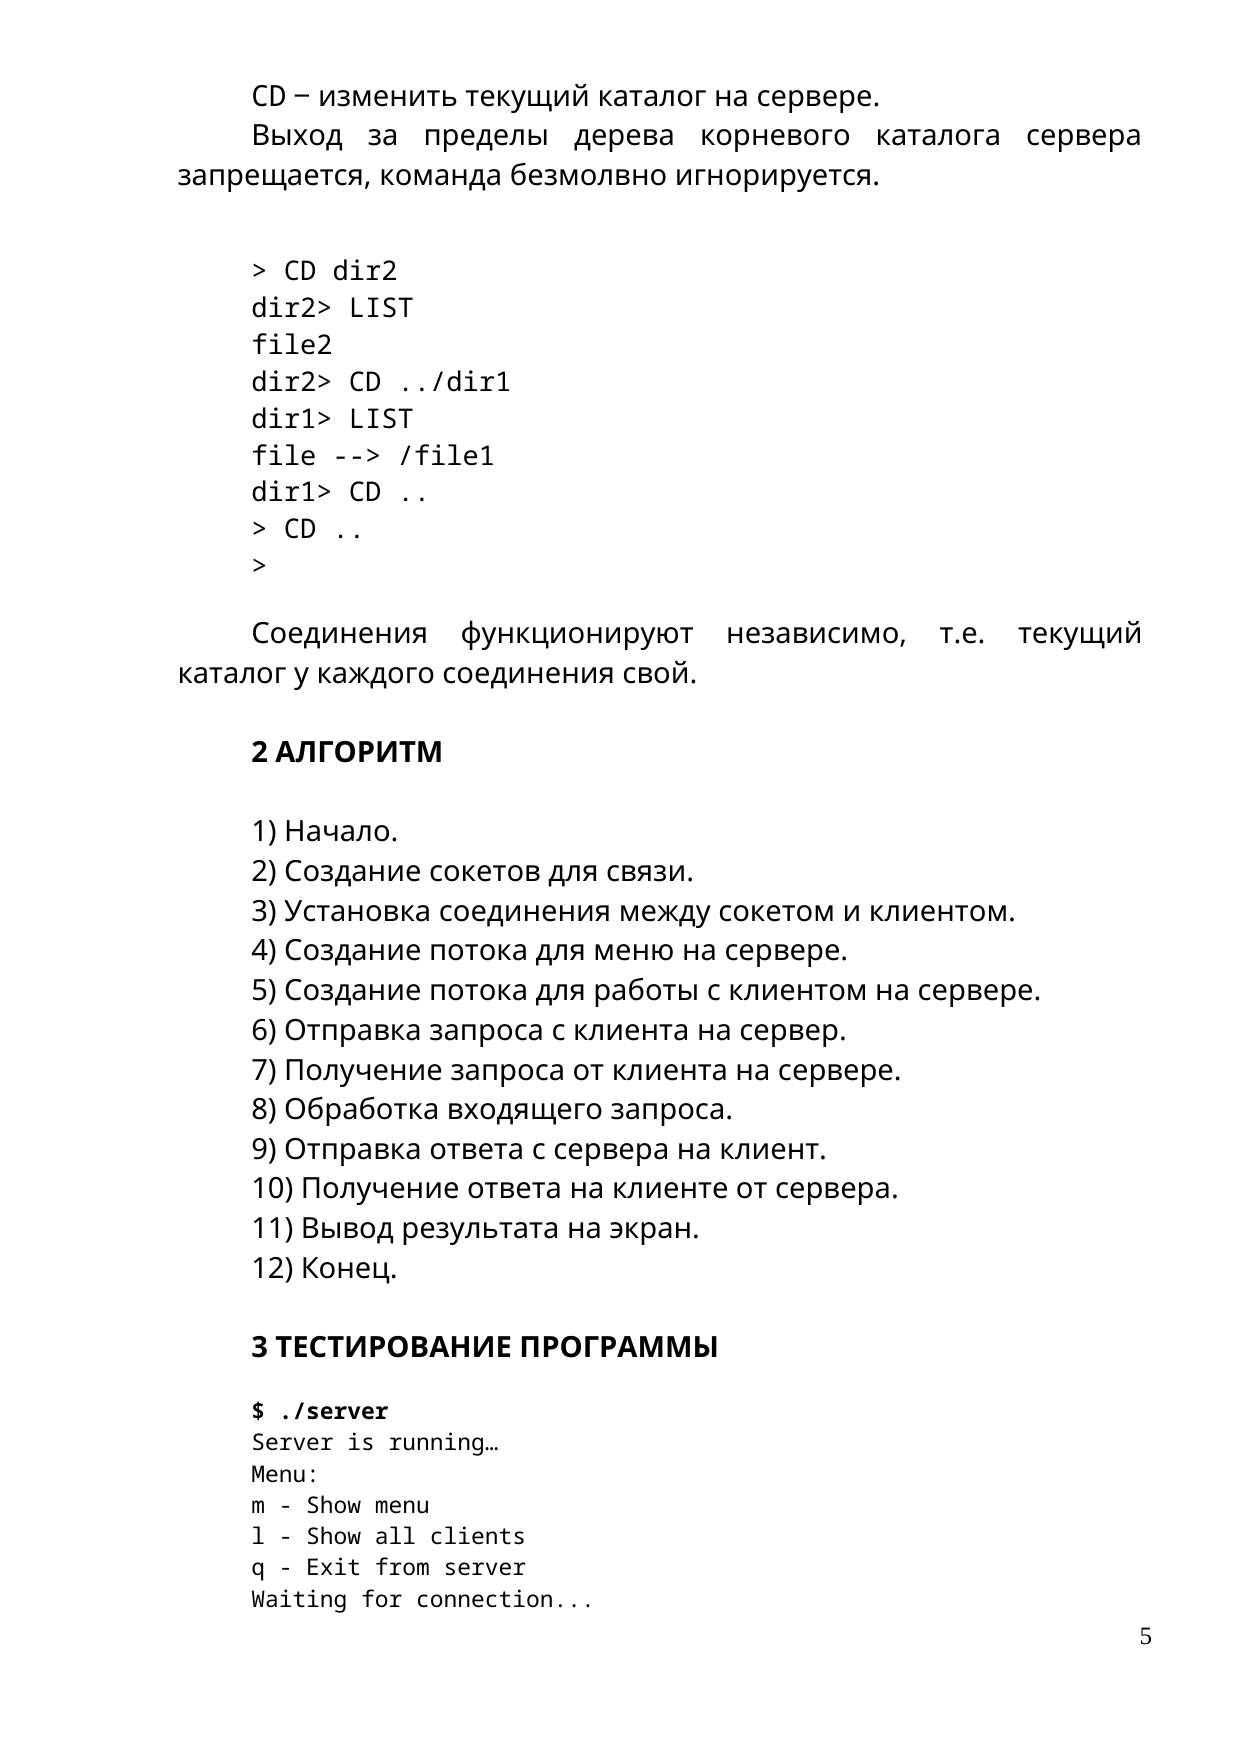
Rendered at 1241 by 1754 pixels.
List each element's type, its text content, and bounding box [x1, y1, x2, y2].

text $ ./server [177, 1395, 1143, 1426]
text q - Exit from server [177, 1551, 1143, 1582]
text 2 АЛГОРИТМ [177, 731, 1143, 771]
text 4) Создание потока для меню на сервере. [177, 930, 1143, 969]
text file --> /file1 [177, 436, 1143, 473]
text 10) Получение ответа на клиенте от сервера. [177, 1168, 1143, 1207]
text dir2> LIST [177, 288, 1143, 325]
text 3) Установка соединения между сокетом и клиентом. [177, 890, 1143, 930]
text 5) Создание потока для работы с клиентом на сервере. [177, 969, 1143, 1009]
text > CD dir2 [177, 252, 1143, 288]
text 8) Обработка входящего запроса. [177, 1088, 1143, 1128]
text Соединения функционируют независимо, т.е. текущий каталог у каждого соединения свой. [177, 612, 1143, 692]
text 6) Отправка запроса с клиента на сервер. [177, 1009, 1143, 1049]
text 3 ТЕСТИРОВАНИЕ ПРОГРАММЫ [177, 1327, 1143, 1366]
text 11) Вывод результата на экран. [177, 1207, 1143, 1247]
text 12) Конец. [177, 1247, 1143, 1287]
text Выход за пределы дерева корневого каталога сервера запрещается, команда безмолвно игнорируется. [177, 115, 1143, 194]
text file2 [177, 325, 1143, 362]
text Waiting for connection... [177, 1582, 1143, 1614]
text dir1> CD .. [177, 473, 1143, 510]
text dir2> CD ../dir1 [177, 362, 1143, 399]
text 2) Создание сокетов для связи. [177, 850, 1143, 890]
text dir1> LIST [177, 399, 1143, 436]
text 7) Получение запроса от клиента на сервере. [177, 1049, 1143, 1088]
text Menu: [177, 1457, 1143, 1489]
text Server is running… [177, 1426, 1143, 1457]
text l - Show all clients [177, 1520, 1143, 1551]
text 1) Начало. [177, 811, 1143, 850]
text CD ‒ изменить текущий каталог на сервере. [177, 75, 1143, 115]
text m - Show menu [177, 1489, 1143, 1520]
text 9) Отправка ответа с сервера на клиент. [177, 1128, 1143, 1168]
text > [177, 547, 1143, 583]
text > CD .. [177, 510, 1143, 547]
